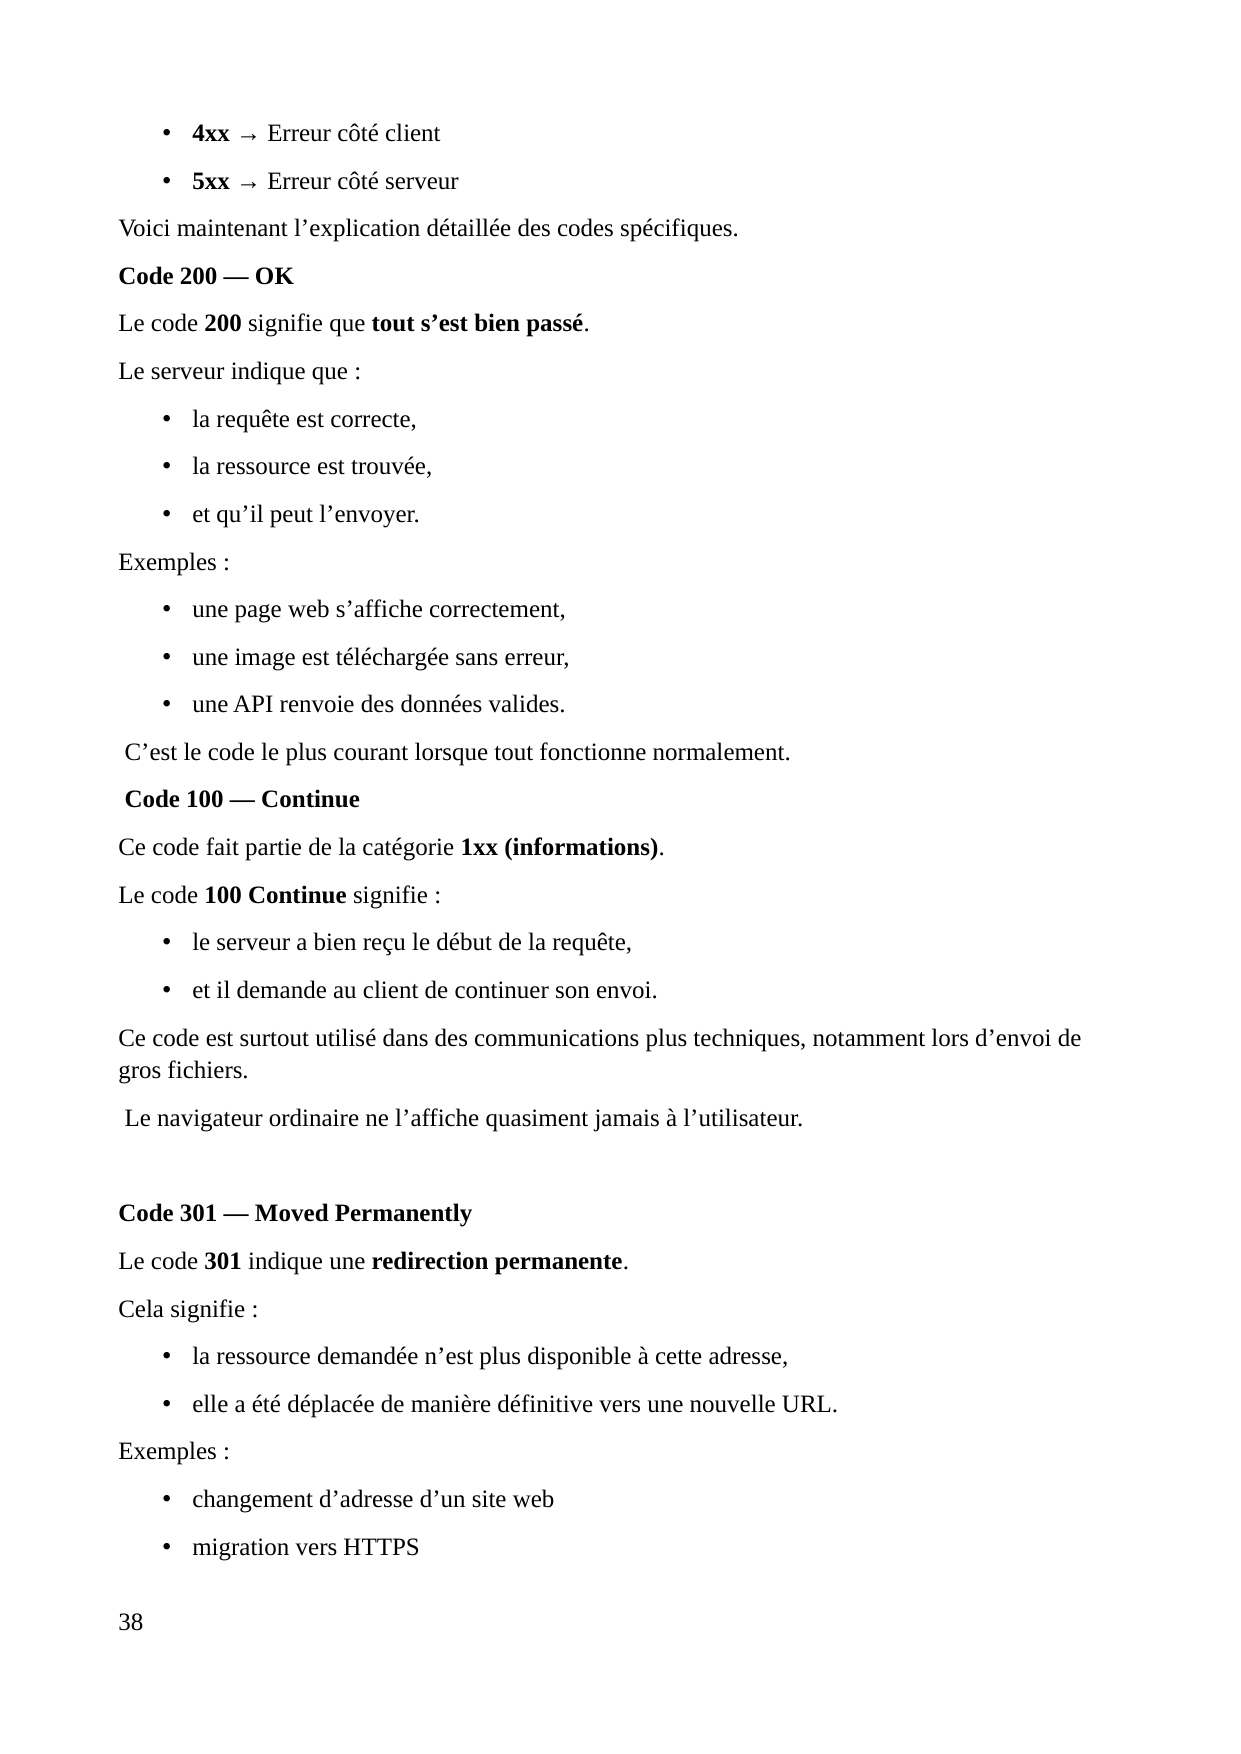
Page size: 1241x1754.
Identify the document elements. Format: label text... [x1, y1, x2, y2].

text Exemples : [118, 1436, 1122, 1465]
text C’est le code le plus courant lorsque tout fonctionne normalement. [118, 737, 1122, 766]
text Ce code est surtout utilisé dans des communications plus techniques, notamment lors d’envoi de gros fichiers. [118, 1023, 1122, 1084]
list changement d’adresse d’un site web [162, 1484, 1122, 1513]
list la ressource demandée n’est plus disponible à cette adresse, [162, 1341, 1122, 1370]
text Voici maintenant l’explication détaillée des codes spécifiques. [118, 213, 1122, 242]
text Le code 301 indique une redirection permanente. [118, 1246, 1122, 1275]
list le serveur a bien reçu le début de la requête, [162, 927, 1122, 956]
list une page web s’affiche correctement, [162, 594, 1122, 623]
text Le navigateur ordinaire ne l’affiche quasiment jamais à l’utilisateur. [118, 1103, 1122, 1132]
list migration vers HTTPS [162, 1532, 1122, 1560]
text Ce code fait partie de la catégorie 1xx (informations). [118, 832, 1122, 861]
list une API renvoie des données valides. [162, 689, 1122, 718]
text Le code 100 Continue signifie : [118, 880, 1122, 908]
list la requête est correcte, [162, 404, 1122, 432]
text Le serveur indique que : [118, 356, 1122, 385]
text Le code 200 signifie que tout s’est bien passé. [118, 308, 1122, 337]
text Exemples : [118, 547, 1122, 575]
list la ressource est trouvée, [162, 451, 1122, 480]
list et il demande au client de continuer son envoi. [162, 975, 1122, 1004]
list une image est téléchargée sans erreur, [162, 642, 1122, 671]
text Code 301 — Moved Permanently [118, 1198, 1122, 1227]
text Cela signifie : [118, 1294, 1122, 1322]
text Code 200 — OK [118, 261, 1122, 290]
list et qu’il peut l’envoyer. [162, 499, 1122, 528]
list elle a été déplacée de manière définitive vers une nouvelle URL. [162, 1389, 1122, 1418]
list 5xx → Erreur côté serveur [162, 166, 1122, 194]
text Code 100 — Continue [118, 784, 1122, 813]
list 4xx → Erreur côté client [162, 118, 1122, 147]
